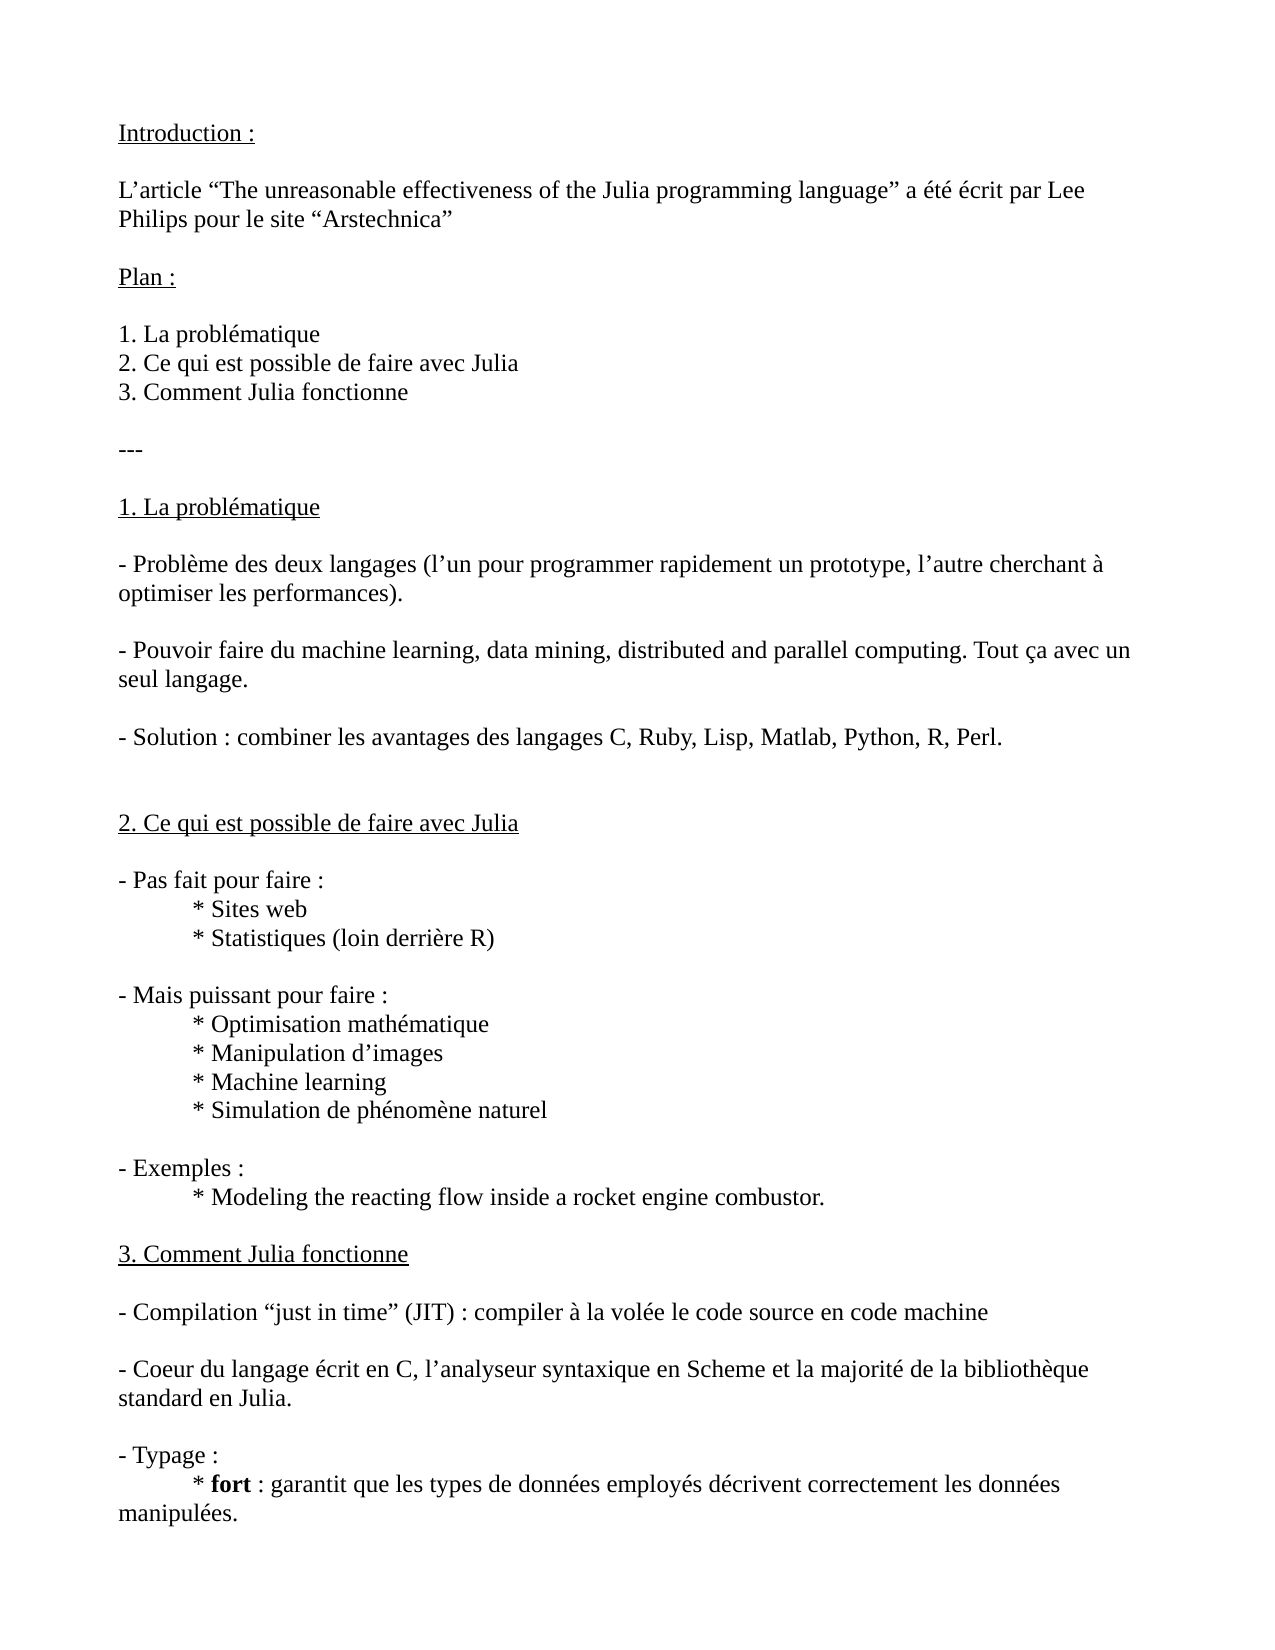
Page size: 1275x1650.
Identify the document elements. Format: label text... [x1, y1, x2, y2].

text --- [118, 434, 1157, 463]
text Plan : [118, 262, 1157, 291]
text * Optimisation mathématique * Manipulation d’images * Machine learning [118, 1009, 1157, 1096]
text Introduction : L’article “The unreasonable effectiveness of the Julia programming language” a été écrit par Lee Philips pour le site “Arstechnica” [118, 118, 1157, 233]
text 1. La problématique [118, 492, 1157, 521]
text - Typage : [118, 1441, 1157, 1469]
text 3. Comment Julia fonctionne [118, 377, 1157, 406]
text - Problème des deux langages (l’un pour programmer rapidement un prototype, l’autre cherchant à optimiser les performances). [118, 549, 1157, 607]
text * Simulation de phénomène naturel - Exemples : * Modeling the reacting flow inside a rocket engine combustor. [118, 1096, 1157, 1211]
text - Solution : combiner les avantages des langages C, Ruby, Lisp, Matlab, Python, R, Perl. [118, 722, 1157, 751]
text * Statistiques (loin derrière R) [118, 923, 1157, 952]
text - Pouvoir faire du machine learning, data mining, distributed and parallel computing. Tout ça avec un seul langage. [118, 636, 1157, 693]
text 2. Ce qui est possible de faire avec Julia [118, 348, 1157, 377]
text * fort : garantit que les types de données employés décrivent correctement les données manipulées. [118, 1469, 1157, 1527]
text - Coeur du langage écrit en C, l’analyseur syntaxique en Scheme et la majorité de la bibliothèque standard en Julia. [118, 1354, 1157, 1412]
text - Pas fait pour faire : [118, 866, 1157, 894]
text 1. La problématique [118, 319, 1157, 348]
text * Sites web [118, 894, 1157, 923]
text - Mais puissant pour faire : [118, 981, 1157, 1009]
text 2. Ce qui est possible de faire avec Julia [118, 808, 1157, 837]
text 3. Comment Julia fonctionne [118, 1239, 1157, 1268]
text - Compilation “just in time” (JIT) : compiler à la volée le code source en code machine [118, 1297, 1157, 1326]
